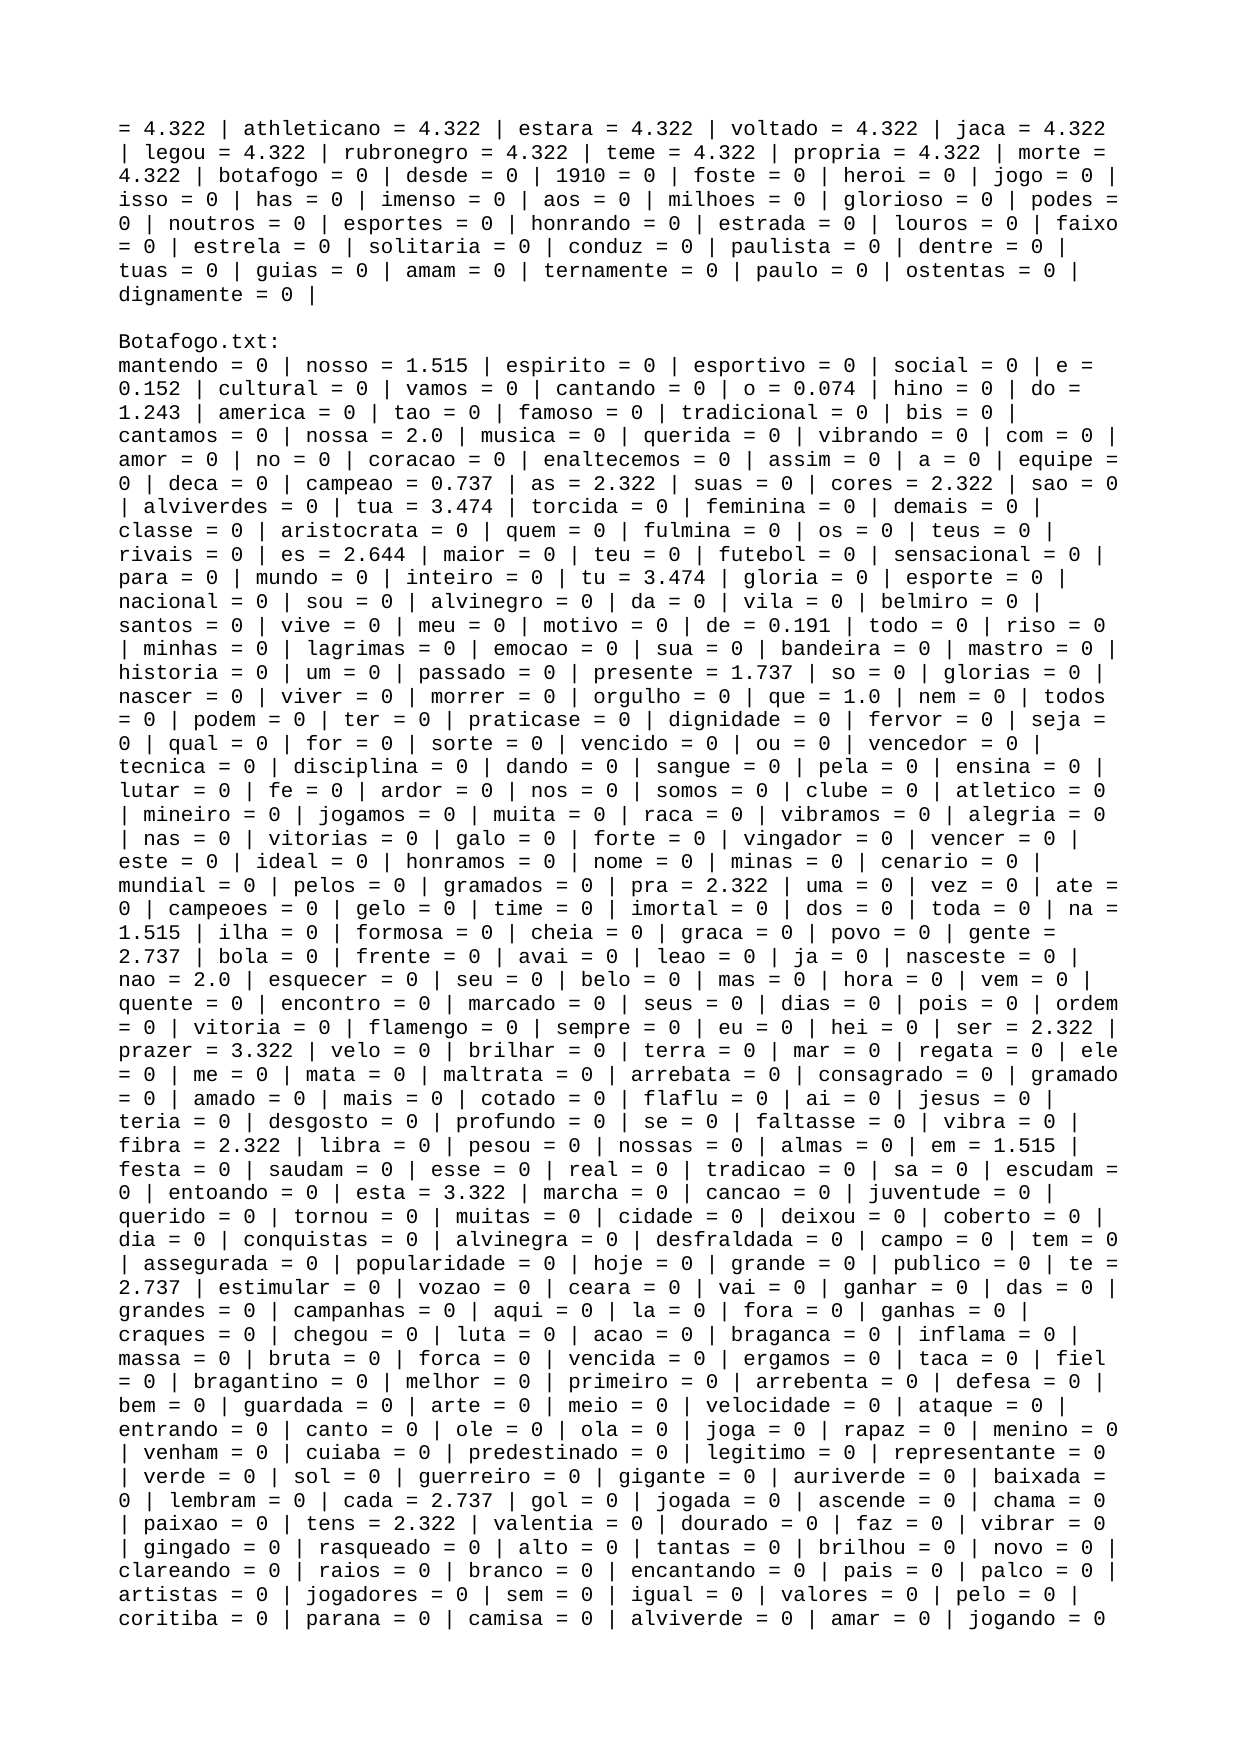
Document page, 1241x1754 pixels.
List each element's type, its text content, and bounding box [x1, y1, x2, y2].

text Botafogo.txt: [118, 331, 1122, 354]
text = 4.322 | athleticano = 4.322 | estara = 4.322 | voltado = 4.322 | jaca = 4.322 | legou = 4.322 | rubronegro = 4.322 | teme = 4.322 | propria = 4.322 | morte = 4.322 | botafogo = 0 | desde = 0 | 1910 = 0 | foste = 0 | heroi = 0 | jogo = 0 | isso = 0 | has = 0 | imenso = 0 | aos = 0 | milhoes = 0 | glorioso = 0 | podes = 0 | noutros = 0 | esportes = 0 | honrando = 0 | estrada = 0 | louros = 0 | faixo = 0 | estrela = 0 | solitaria = 0 | conduz = 0 | paulista = 0 | dentre = 0 | tuas = 0 | guias = 0 | amam = 0 | ternamente = 0 | paulo = 0 | ostentas = 0 | dignamente = 0 | [118, 118, 1122, 307]
text mantendo = 0 | nosso = 1.515 | espirito = 0 | esportivo = 0 | social = 0 | e = 0.152 | cultural = 0 | vamos = 0 | cantando = 0 | o = 0.074 | hino = 0 | do = 1.243 | america = 0 | tao = 0 | famoso = 0 | tradicional = 0 | bis = 0 | cantamos = 0 | nossa = 2.0 | musica = 0 | querida = 0 | vibrando = 0 | com = 0 | amor = 0 | no = 0 | coracao = 0 | enaltecemos = 0 | assim = 0 | a = 0 | equipe = 0 | deca = 0 | campeao = 0.737 | as = 2.322 | suas = 0 | cores = 2.322 | sao = 0 | alviverdes = 0 | tua = 3.474 | torcida = 0 | feminina = 0 | demais = 0 | classe = 0 | aristocrata = 0 | quem = 0 | fulmina = 0 | os = 0 | teus = 0 | rivais = 0 | es = 2.644 | maior = 0 | teu = 0 | futebol = 0 | sensacional = 0 | para = 0 | mundo = 0 | inteiro = 0 | tu = 3.474 | gloria = 0 | esporte = 0 | nacional = 0 | sou = 0 | alvinegro = 0 | da = 0 | vila = 0 | belmiro = 0 | santos = 0 | vive = 0 | meu = 0 | motivo = 0 | de = 0.191 | todo = 0 | riso = 0 | minhas = 0 | lagrimas = 0 | emocao = 0 | sua = 0 | bandeira = 0 | mastro = 0 | historia = 0 | um = 0 | passado = 0 | presente = 1.737 | so = 0 | glorias = 0 | nascer = 0 | viver = 0 | morrer = 0 | orgulho = 0 | que = 1.0 | nem = 0 | todos = 0 | podem = 0 | ter = 0 | praticase = 0 | dignidade = 0 | fervor = 0 | seja = 0 | qual = 0 | for = 0 | sorte = 0 | vencido = 0 | ou = 0 | vencedor = 0 | tecnica = 0 | disciplina = 0 | dando = 0 | sangue = 0 | pela = 0 | ensina = 0 | lutar = 0 | fe = 0 | ardor = 0 | nos = 0 | somos = 0 | clube = 0 | atletico = 0 | mineiro = 0 | jogamos = 0 | muita = 0 | raca = 0 | vibramos = 0 | alegria = 0 | nas = 0 | vitorias = 0 | galo = 0 | forte = 0 | vingador = 0 | vencer = 0 | este = 0 | ideal = 0 | honramos = 0 | nome = 0 | minas = 0 | cenario = 0 | mundial = 0 | pelos = 0 | gramados = 0 | pra = 2.322 | uma = 0 | vez = 0 | ate = 0 | campeoes = 0 | gelo = 0 | time = 0 | imortal = 0 | dos = 0 | toda = 0 | na = 1.515 | ilha = 0 | formosa = 0 | cheia = 0 | graca = 0 | povo = 0 | gente = 2.737 | bola = 0 | frente = 0 | avai = 0 | leao = 0 | ja = 0 | nasceste = 0 | nao = 2.0 | esquecer = 0 | seu = 0 | belo = 0 | mas = 0 | hora = 0 | vem = 0 | quente = 0 | encontro = 0 | marcado = 0 | seus = 0 | dias = 0 | pois = 0 | ordem = 0 | vitoria = 0 | flamengo = 0 | sempre = 0 | eu = 0 | hei = 0 | ser = 2.322 | prazer = 3.322 | velo = 0 | brilhar = 0 | terra = 0 | mar = 0 | regata = 0 | ele = 0 | me = 0 | mata = 0 | maltrata = 0 | arrebata = 0 | consagrado = 0 | gramado = 0 | amado = 0 | mais = 0 | cotado = 0 | flaflu = 0 | ai = 0 | jesus = 0 | teria = 0 | desgosto = 0 | profundo = 0 | se = 0 | faltasse = 0 | vibra = 0 | fibra = 2.322 | libra = 0 | pesou = 0 | nossas = 0 | almas = 0 | em = 1.515 | festa = 0 | saudam = 0 | esse = 0 | real = 0 | tradicao = 0 | sa = 0 | escudam = 0 | entoando = 0 | esta = 3.322 | marcha = 0 | cancao = 0 | juventude = 0 | querido = 0 | tornou = 0 | muitas = 0 | cidade = 0 | deixou = 0 | coberto = 0 | dia = 0 | conquistas = 0 | alvinegra = 0 | desfraldada = 0 | campo = 0 | tem = 0 | assegurada = 0 | popularidade = 0 | hoje = 0 | grande = 0 | publico = 0 | te = 2.737 | estimular = 0 | vozao = 0 | ceara = 0 | vai = 0 | ganhar = 0 | das = 0 | grandes = 0 | campanhas = 0 | aqui = 0 | la = 0 | fora = 0 | ganhas = 0 | craques = 0 | chegou = 0 | luta = 0 | acao = 0 | braganca = 0 | inflama = 0 | massa = 0 | bruta = 0 | forca = 0 | vencida = 0 | ergamos = 0 | taca = 0 | fiel = 0 | bragantino = 0 | melhor = 0 | primeiro = 0 | arrebenta = 0 | defesa = 0 | bem = 0 | guardada = 0 | arte = 0 | meio = 0 | velocidade = 0 | ataque = 0 | entrando = 0 | canto = 0 | ole = 0 | ola = 0 | joga = 0 | rapaz = 0 | menino = 0 | venham = 0 | cuiaba = 0 | predestinado = 0 | legitimo = 0 | representante = 0 | verde = 0 | sol = 0 | guerreiro = 0 | gigante = 0 | auriverde = 0 | baixada = 0 | lembram = 0 | cada = 2.737 | gol = 0 | jogada = 0 | ascende = 0 | chama = 0 | paixao = 0 | tens = 2.322 | valentia = 0 | dourado = 0 | faz = 0 | vibrar = 0 | gingado = 0 | rasqueado = 0 | alto = 0 | tantas = 0 | brilhou = 0 | novo = 0 | clareando = 0 | raios = 0 | branco = 0 | encantando = 0 | pais = 0 | palco = 0 | artistas = 0 | jogadores = 0 | sem = 0 | igual = 0 | valores = 0 | pelo = 0 | coritiba = 0 | parana = 0 | camisa = 0 | alviverde = 0 | amar = 0 | jogando = 0 [118, 354, 1122, 1631]
